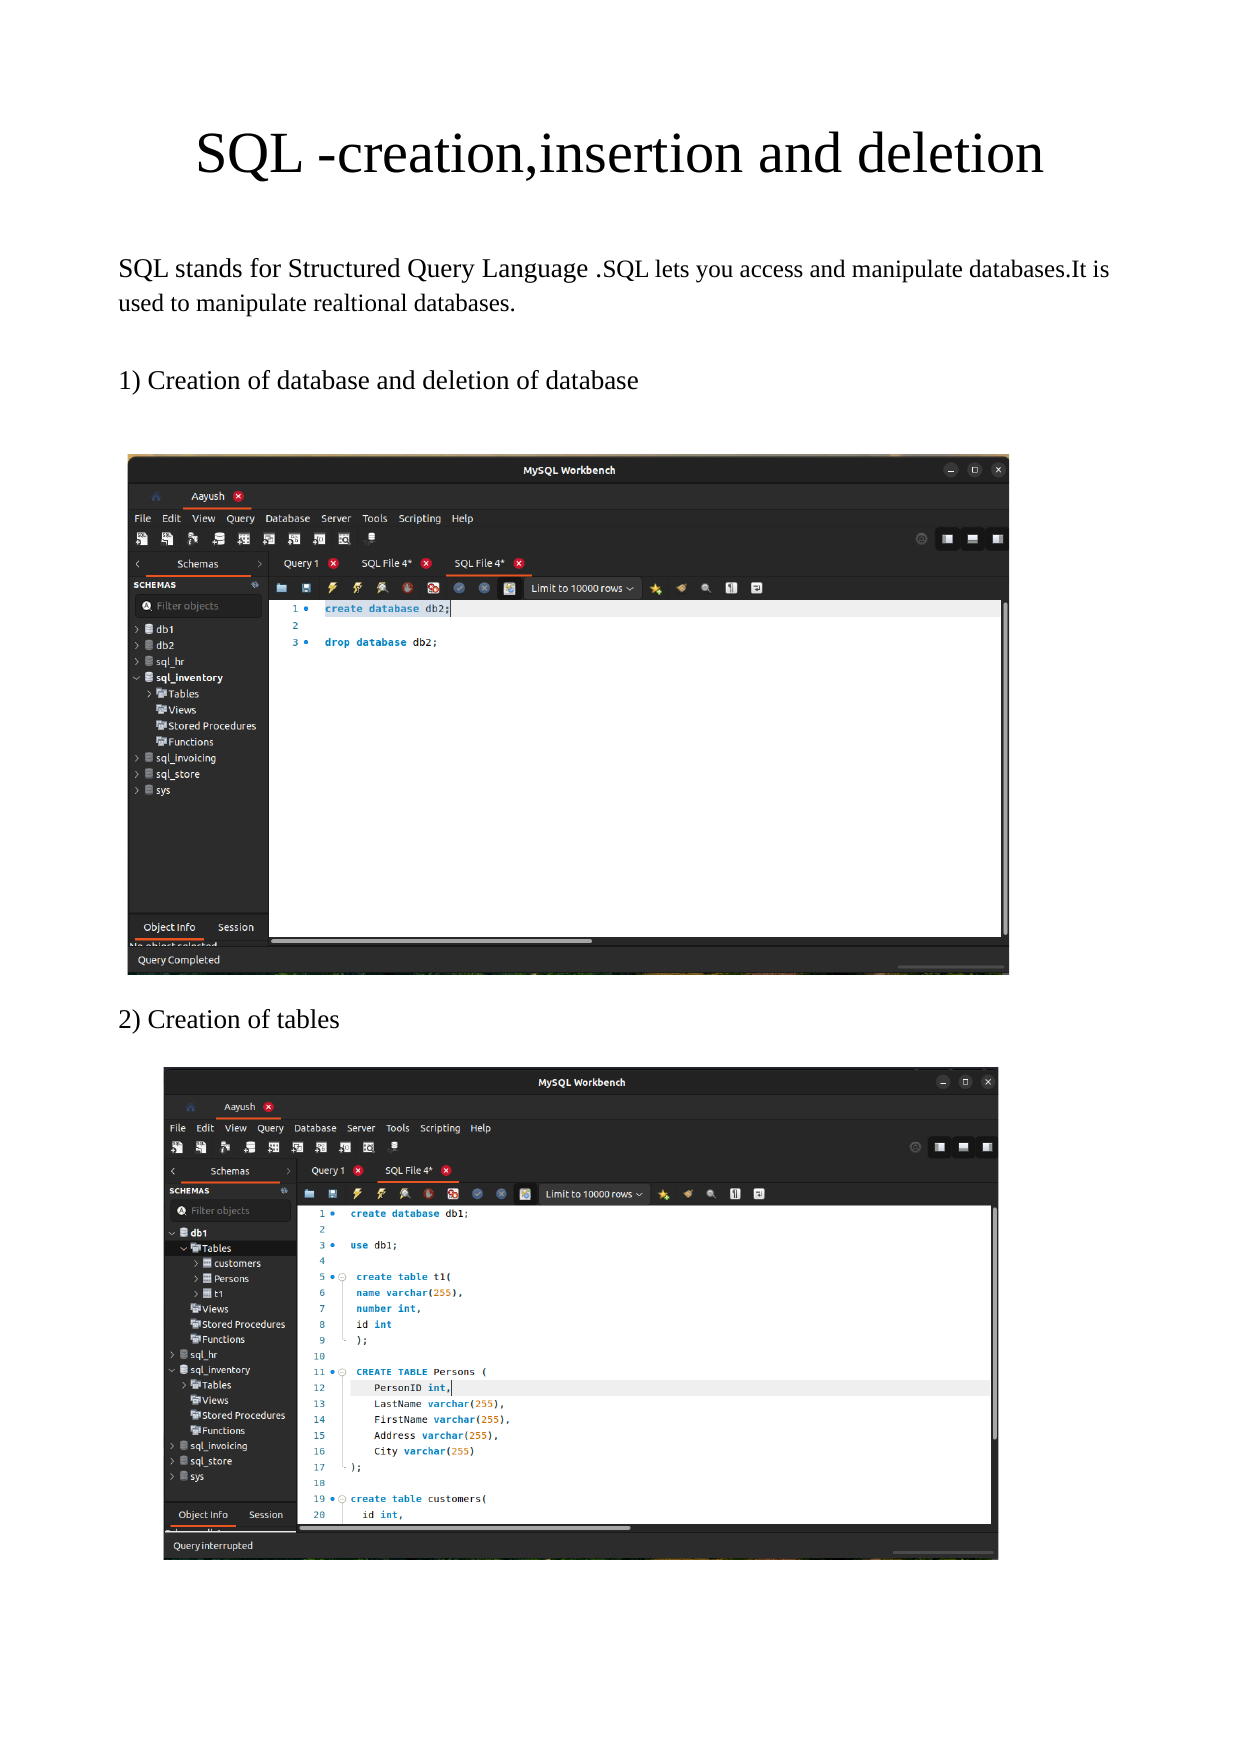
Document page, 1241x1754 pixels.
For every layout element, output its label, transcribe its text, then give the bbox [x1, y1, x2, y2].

text SQL stands for Structured Query Language .SQL lets you access and manipulate databases.It is used to manipulate realtional databases. [118, 252, 1122, 316]
picture [127, 454, 1010, 975]
picture [163, 1067, 999, 1560]
text 1) Creation of database and deletion of database [118, 364, 1122, 395]
text SQL -creation,insertion and deletion [118, 118, 1122, 185]
text 2) Creation of tables [118, 1003, 1122, 1034]
